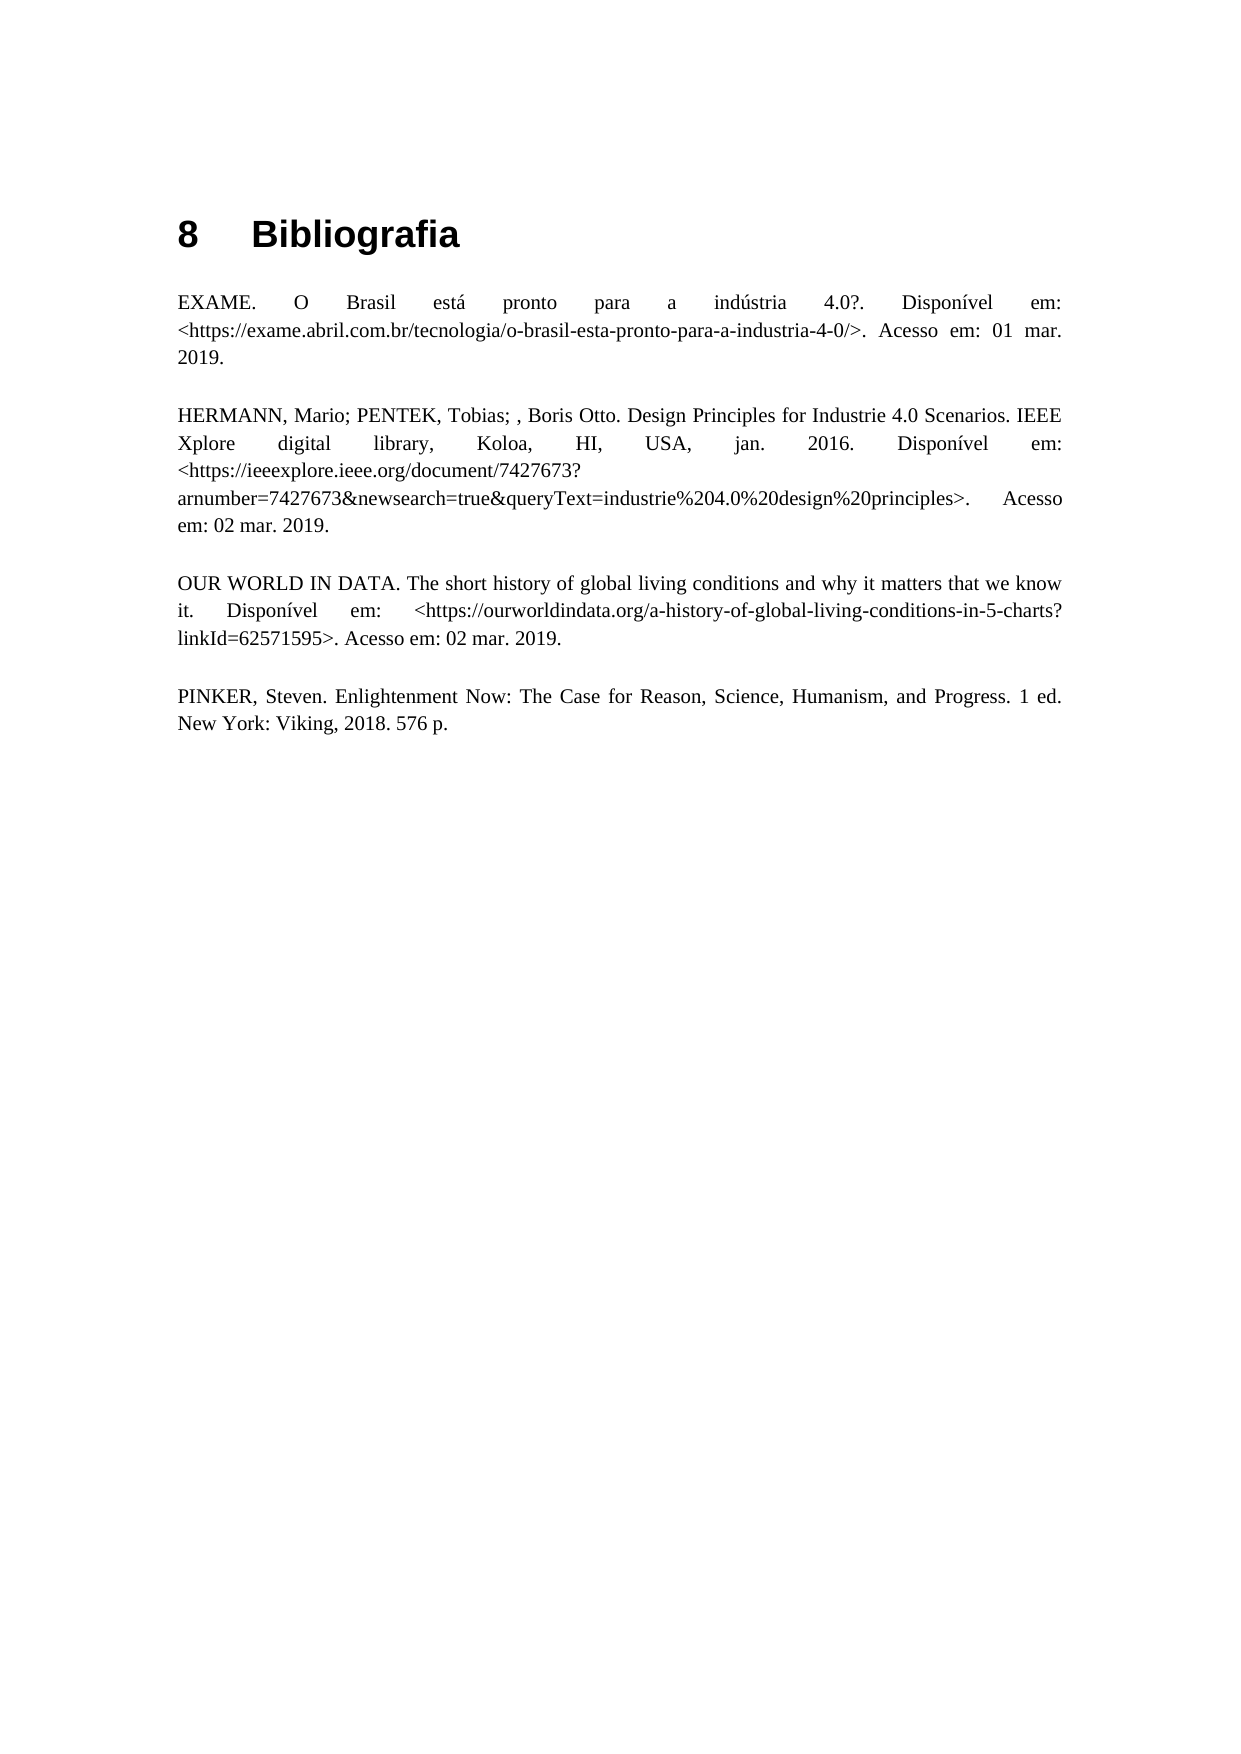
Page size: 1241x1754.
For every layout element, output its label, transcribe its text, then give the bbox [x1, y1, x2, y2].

text OUR WORLD IN DATA. The short history of global living conditions and why it matters that we know it. Disponível em: <https://ourworldindata.org/a-history-of-global-living-conditions-in-5-charts?linkId=62571595>. Acesso em: 02 mar. 2019. [177, 571, 1063, 650]
text EXAME. O Brasil está pronto para a indústria 4.0?. Disponível em: <https://exame.abril.com.br/tecnologia/o-brasil-esta-pronto-para-a-industria-4-0/>. Acesso em: 01 mar. 2019. [177, 290, 1063, 369]
text PINKER, Steven. Enlightenment Now: The Case for Reason, Science, Humanism, and Progress. 1 ed. New York: Viking, 2018. 576 p. [177, 684, 1063, 735]
text HERMANN, Mario; PENTEK, Tobias; , Boris Otto. Design Principles for Industrie 4.0 Scenarios. IEEE Xplore digital library, Koloa, HI, USA, jan. 2016. Disponível em: <https://ieeexplore.ieee.org/document/7427673?arnumber=7427673&newsearch=true&queryText=industrie%204.0%20design%20principles>. Acesso em: 02 mar. 2019. [177, 403, 1063, 537]
subtitle Bibliografia [177, 212, 1063, 256]
